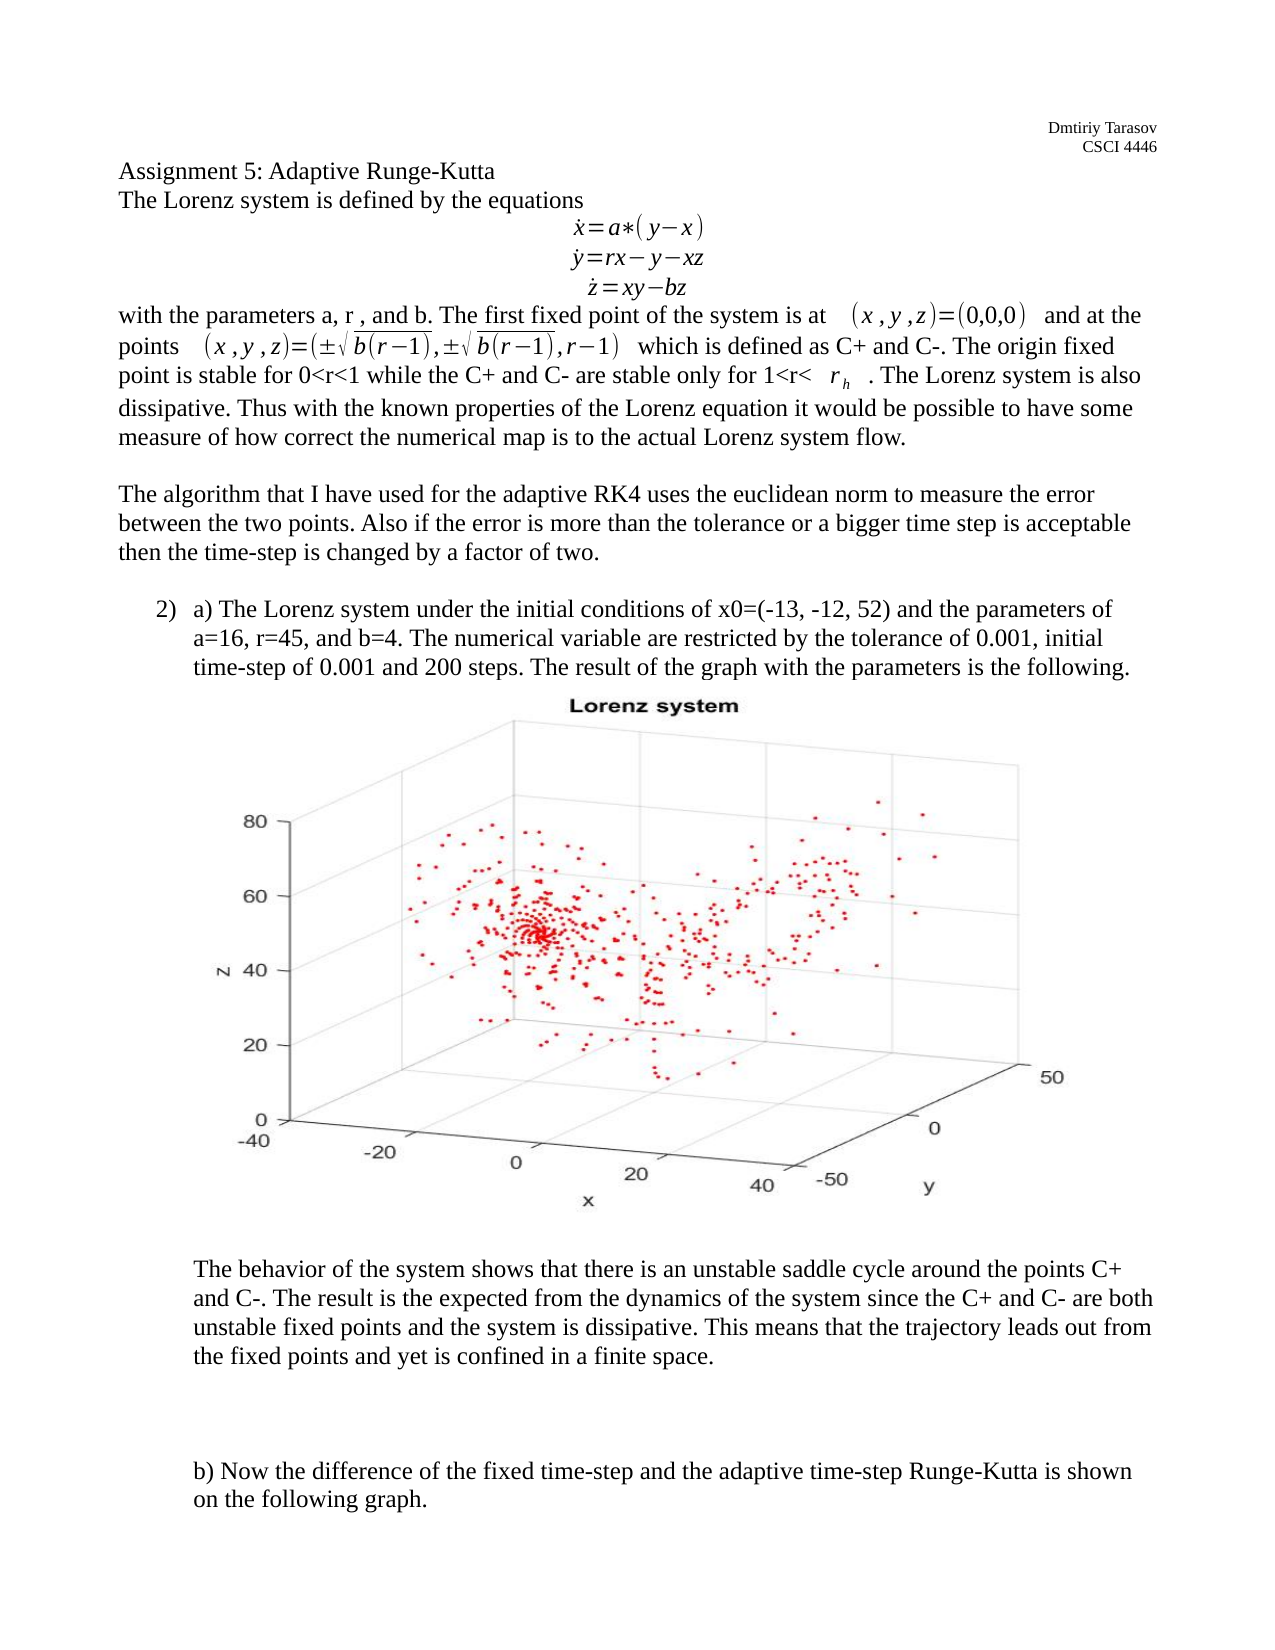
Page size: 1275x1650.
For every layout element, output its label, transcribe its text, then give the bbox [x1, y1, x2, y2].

text with the parameters a, r , and b. The first fixed point of the system is at and at the points which is defined as C+ and C-. The origin fixed point is stable for 0<r<1 while the C+ and C- are stable only for 1<r<. The Lorenz system is also dissipative. Thus with the known properties of the Lorenz equation it would be possible to have some measure of how correct the numerical map is to the actual Lorenz system flow. [118, 300, 1157, 451]
list The behavior of the system shows that there is an unstable saddle cycle around the points C+ and C-. The result is the expected from the dynamics of the system since the C+ and C- are both unstable fixed points and the system is dissipative. This means that the trajectory leads out from the fixed points and yet is confined in a finite space. [156, 1254, 1157, 1369]
list b) Now the difference of the fixed time-step and the adaptive time-step Runge-Kutta is shown on the following graph. [156, 1456, 1157, 1513]
text The algorithm that I have used for the adaptive RK4 uses the euclidean norm to measure the error between the two points. Also if the error is more than the tolerance or a bigger time step is acceptable then the time-step is changed by a factor of two. [118, 479, 1157, 566]
list a) The Lorenz system under the initial conditions of x0=(-13, -12, 52) and the parameters of a=16, r=45, and b=4. The numerical variable are restricted by the tolerance of 0.001, initial time-step of 0.001 and 200 steps. The result of the graph with the parameters is the following. [156, 594, 1157, 681]
text The Lorenz system is defined by the equations [118, 185, 1157, 214]
picture [168, 680, 1107, 1226]
text CSCI 4446 [118, 137, 1157, 156]
text Dmtiriy Tarasov [118, 118, 1157, 137]
text Assignment 5: Adaptive Runge-Kutta [118, 156, 1157, 185]
